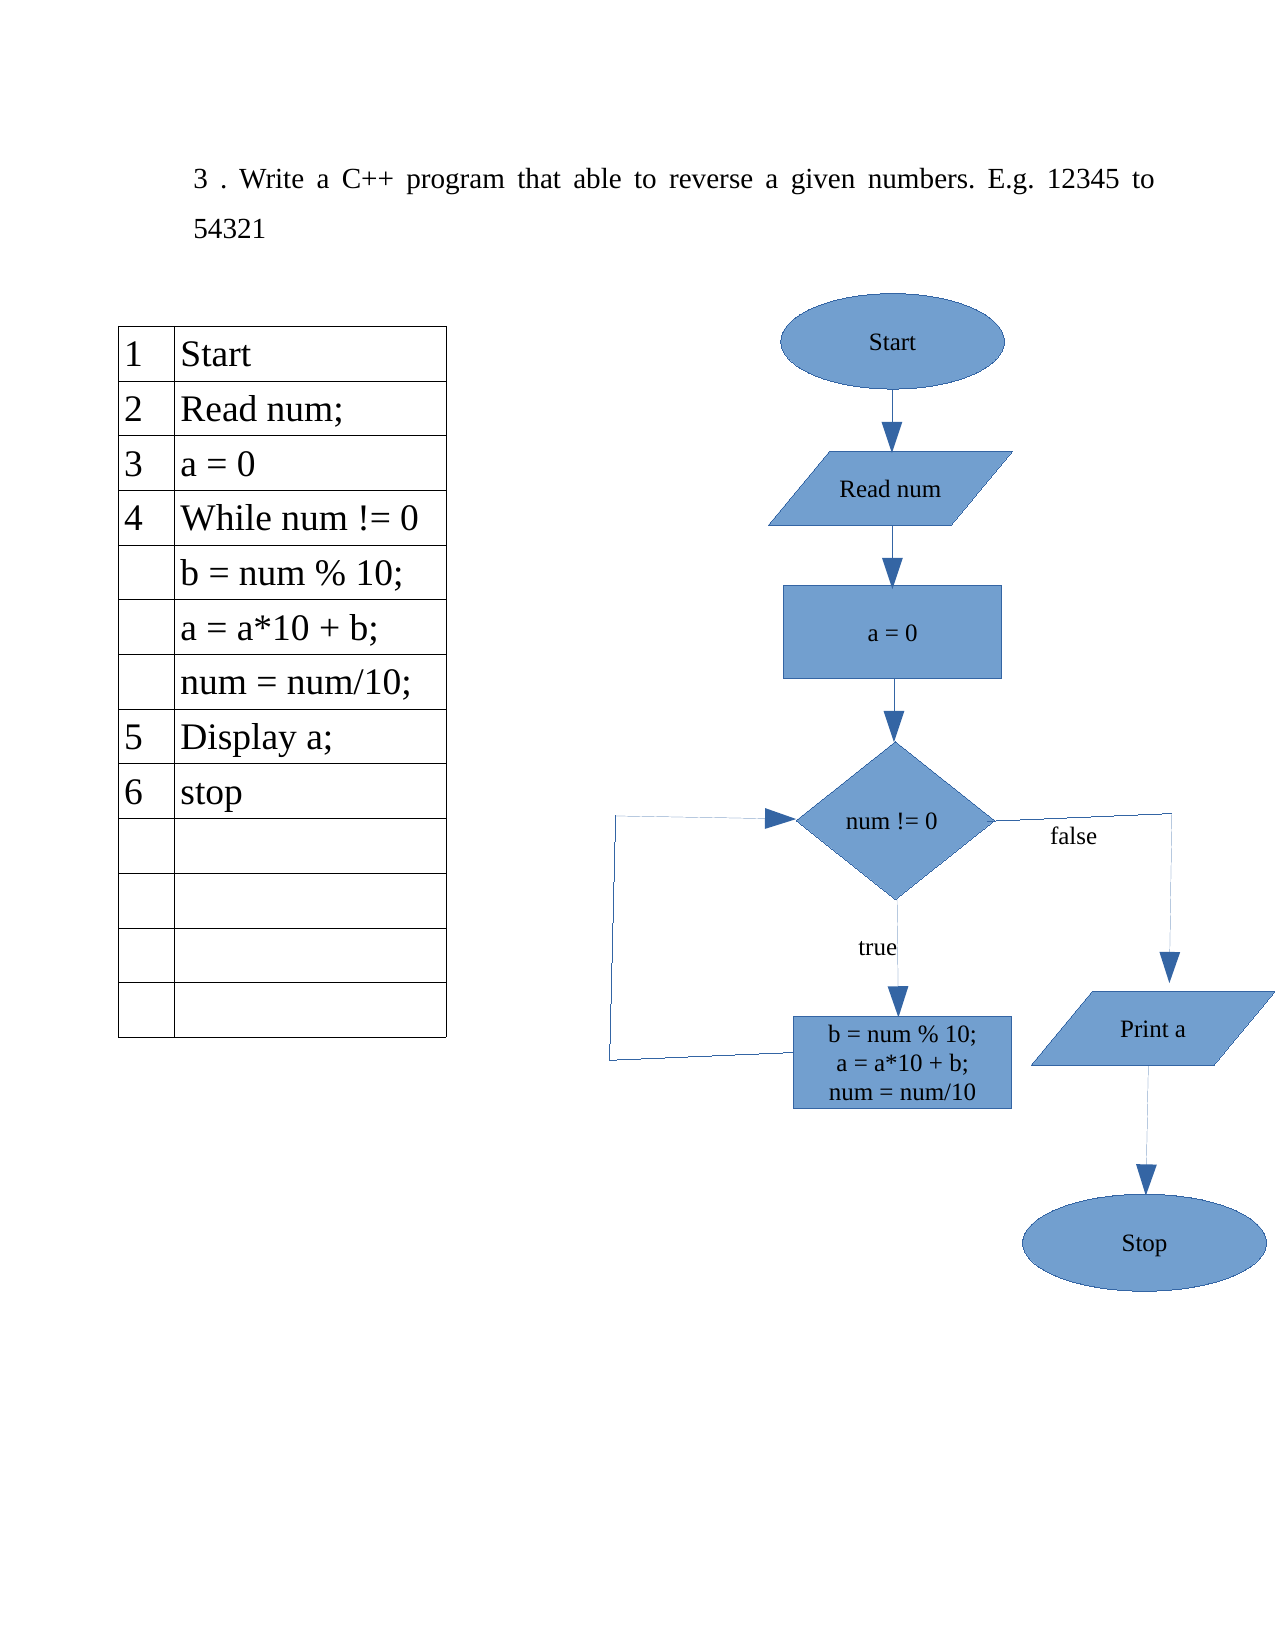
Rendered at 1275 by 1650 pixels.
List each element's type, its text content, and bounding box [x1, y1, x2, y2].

table_cell Display a; [175, 710, 446, 763]
table_cell [119, 929, 174, 982]
table_cell [175, 819, 446, 873]
table_cell stop [175, 764, 446, 818]
table_cell [119, 983, 174, 1037]
table_header 1 [119, 327, 174, 381]
table_cell 5 [119, 710, 174, 763]
table_cell [175, 874, 446, 927]
table_cell 3 [119, 436, 174, 490]
table_cell [119, 655, 174, 709]
table_cell 6 [119, 764, 174, 818]
table_cell num = num/10; [175, 655, 446, 709]
table_cell [119, 546, 174, 599]
table_cell [119, 874, 174, 927]
table_cell a = 0 [175, 436, 446, 490]
table_cell [175, 929, 446, 982]
table_cell 4 [119, 491, 174, 544]
table_cell Read num; [175, 382, 446, 435]
table_cell [119, 819, 174, 873]
table_cell b = num % 10; [175, 546, 446, 599]
list 3 . Write a C++ program that able to reverse a given numbers. E.g. 12345 to 54321 [156, 161, 1157, 245]
table_cell 2 [119, 382, 174, 435]
table_header Start [175, 327, 446, 381]
table_cell a = a*10 + b; [175, 600, 446, 654]
table_cell [119, 600, 174, 654]
table_cell [175, 983, 446, 1037]
table_cell While num != 0 [175, 491, 446, 544]
